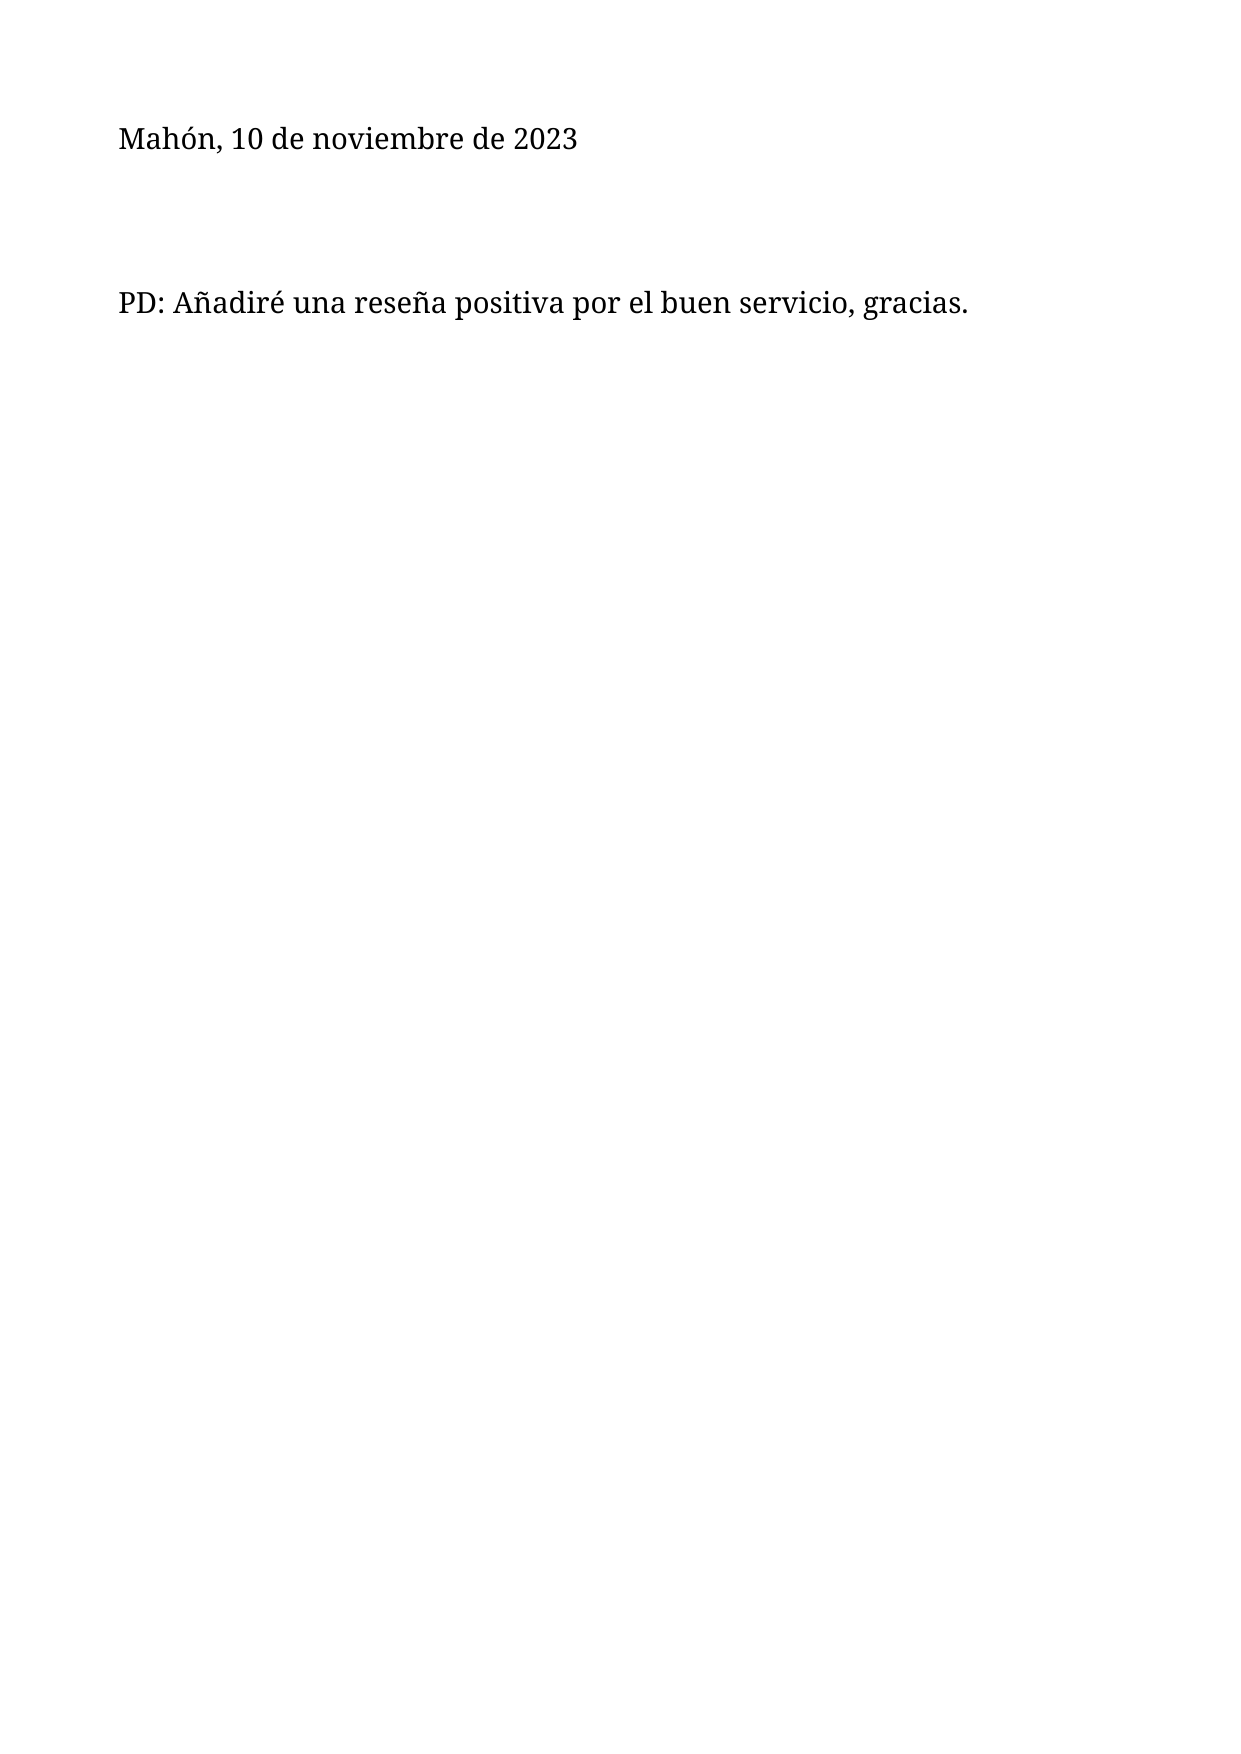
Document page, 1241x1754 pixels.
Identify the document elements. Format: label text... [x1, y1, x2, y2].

text PD: Añadiré una reseña positiva por el buen servicio, gracias. [118, 282, 1122, 322]
text Mahón, 10 de noviembre de 2023 [118, 118, 1122, 158]
